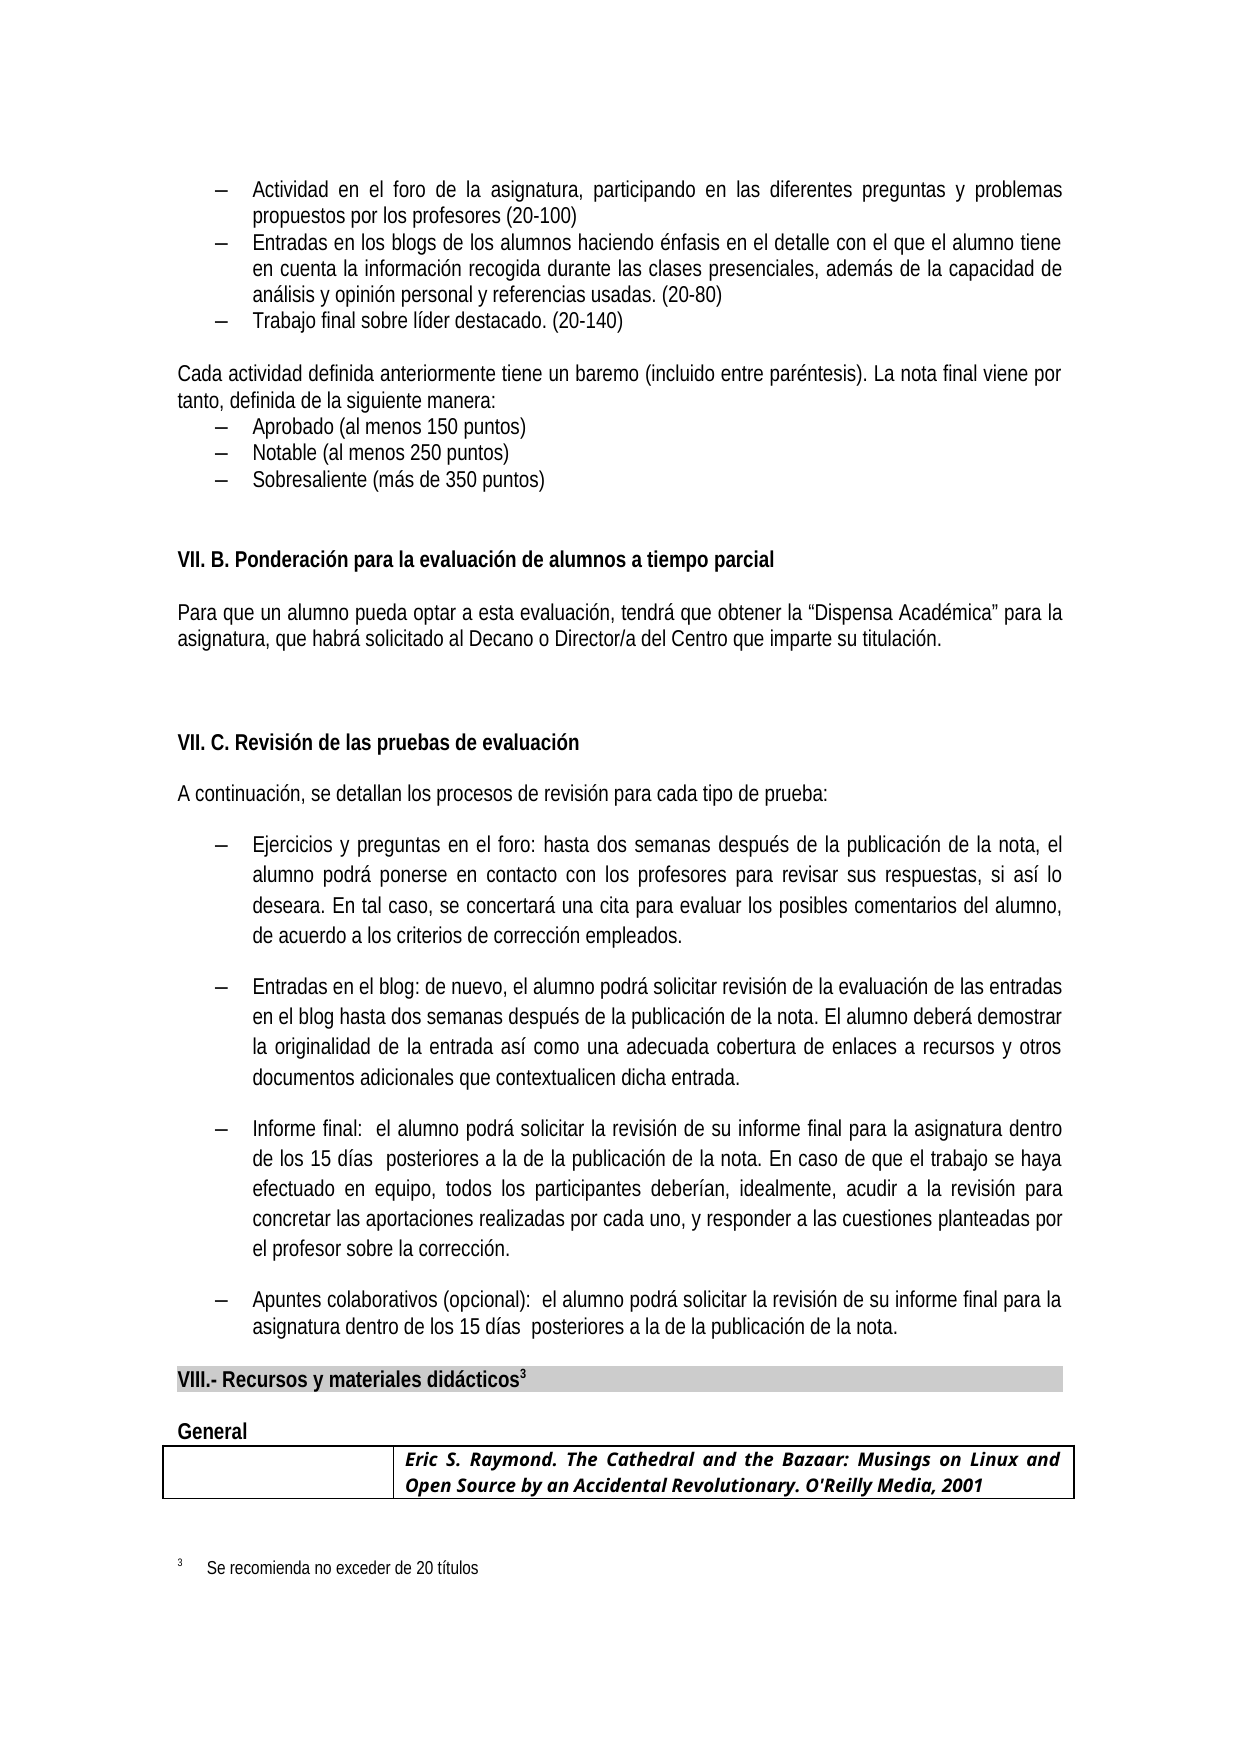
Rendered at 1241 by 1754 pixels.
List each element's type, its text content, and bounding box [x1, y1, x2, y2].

list Entradas en los blogs de los alumnos haciendo énfasis en el detalle con el que el alumno tiene en cuenta la información recogida durante las clases presenciales, además de la capacidad de análisis y opinión personal y referencias usadas. (20-80) [215, 228, 1063, 307]
list Actividad en el foro de la asignatura, participando en las diferentes preguntas y problemas propuestos por los profesores (20-100) [215, 176, 1063, 228]
list Sobresaliente (más de 350 puntos) [215, 466, 1063, 492]
list Informe final: el alumno podrá solicitar la revisión de su informe final para la asignatura dentro de los 15 días posteriores a la de la publicación de la nota. En caso de que el trabajo se haya efectuado en equipo, todos los participantes deberían, idealmente, acudir a la revisión para concretar las aportaciones realizadas por cada uno, y responder a las cuestiones planteadas por el profesor sobre la corrección. [215, 1114, 1063, 1262]
list Trabajo final sobre líder destacado. (20-140) [215, 307, 1063, 334]
list Ejercicios y preguntas en el foro: hasta dos semanas después de la publicación de la nota, el alumno podrá ponerse en contacto con los profesores para revisar sus respuestas, si así lo deseara. En tal caso, se concertará una cita para evaluar los posibles comentarios del alumno, de acuerdo a los criterios de corrección empleados. [215, 831, 1063, 948]
text A continuación, se detallan los procesos de revisión para cada tipo de prueba: [177, 780, 1063, 807]
list Notable (al menos 250 puntos) [215, 439, 1063, 466]
text Se recomienda no exceder de 20 títulos [177, 1557, 1063, 1578]
text VII. B. Ponderación para la evaluación de alumnos a tiempo parcial [177, 546, 1063, 573]
text VII. C. Revisión de las pruebas de evaluación [177, 729, 1063, 756]
text VIII.- Recursos y materiales didácticos [177, 1366, 1063, 1392]
text Para que un alumno pueda optar a esta evaluación, tendrá que obtener la “Dispensa Académica” para la asignatura, que habrá solicitado al Decano o Director/a del Centro que imparte su titulación. [177, 599, 1063, 652]
list Apuntes colaborativos (opcional): el alumno podrá solicitar la revisión de su informe final para la asignatura dentro de los 15 días posteriores a la de la publicación de la nota. [215, 1286, 1063, 1339]
table_header Eric S. Raymond. The Cathedral and the Bazaar: Musings on Linux and Open Source by an Accidental Revolutionary. O'Reilly Media, 2001 [394, 1447, 1073, 1498]
list Aprobado (al menos 150 puntos) [215, 413, 1063, 439]
text General [177, 1418, 1063, 1444]
text Cada actividad definida anteriormente tiene un baremo (incluido entre paréntesis). La nota final viene por tanto, definida de la siguiente manera: [177, 360, 1063, 413]
table_header [164, 1447, 393, 1498]
list Entradas en el blog: de nuevo, el alumno podrá solicitar revisión de la evaluación de las entradas en el blog hasta dos semanas después de la publicación de la nota. El alumno deberá demostrar la originalidad de la entrada así como una adecuada cobertura de enlaces a recursos y otros documentos adicionales que contextualicen dicha entrada. [215, 973, 1063, 1090]
